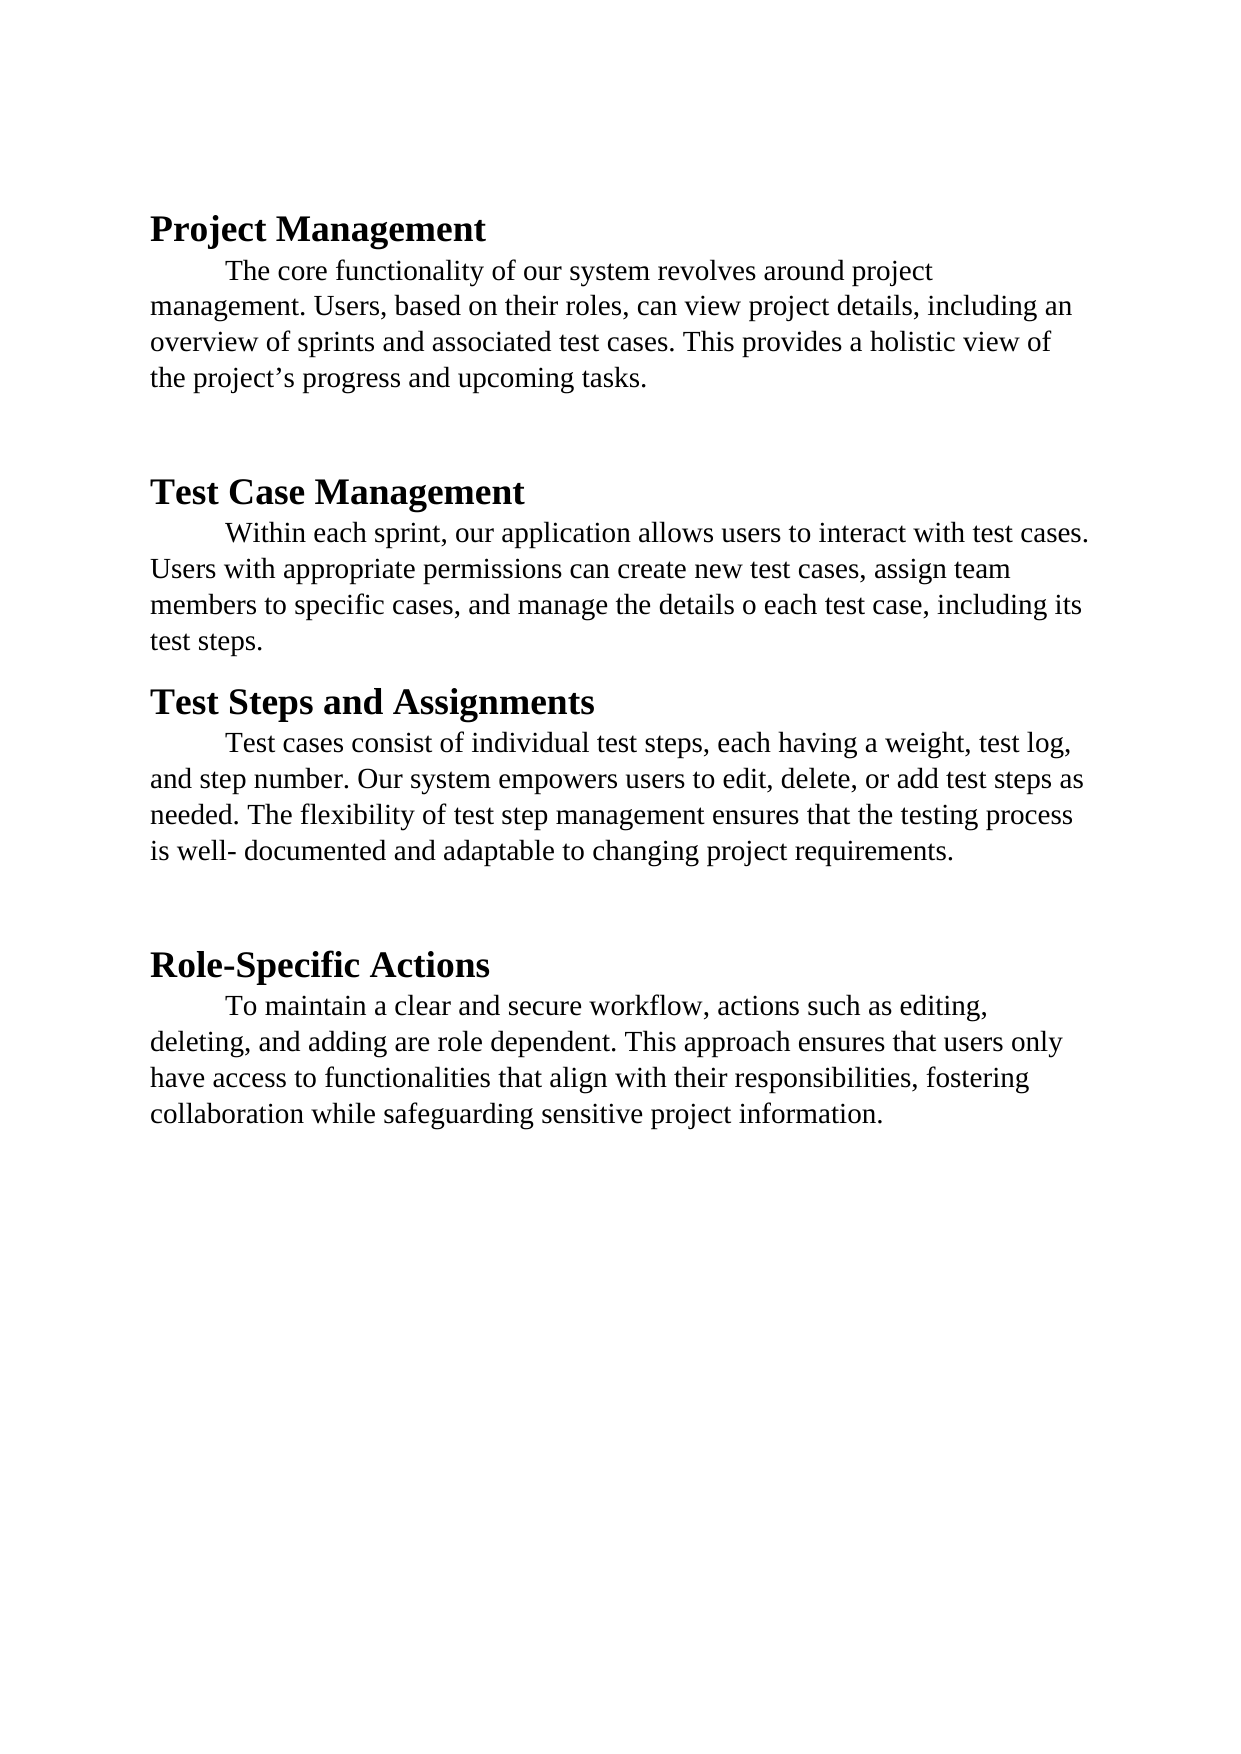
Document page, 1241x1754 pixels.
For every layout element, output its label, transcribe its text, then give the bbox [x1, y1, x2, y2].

subtitle Test Case Management [150, 469, 1090, 512]
text To maintain a clear and secure workflow, actions such as editing, deleting, and adding are role dependent. This approach ensures that users only have access to functionalities that align with their responsibilities, fostering collaboration while safeguarding sensitive project information. [150, 988, 1090, 1129]
text Test cases consist of individual test steps, each having a weight, test log, and step number. Our system empowers users to edit, delete, or add test steps as needed. The flexibility of test step management ensures that the testing process is well- documented and adaptable to changing project requirements. [150, 726, 1090, 867]
subtitle Test Steps and Assignments [150, 679, 1090, 723]
subtitle Role-Specific Actions [150, 942, 1090, 985]
text The core functionality of our system revolves around project management. Users, based on their roles, can view project details, including an overview of sprints and associated test cases. This provides a holistic view of the project’s progress and upcoming tasks. [150, 253, 1090, 394]
text Within each sprint, our application allows users to interact with test cases. Users with appropriate permissions can create new test cases, assign team members to specific cases, and manage the details o each test case, including its test steps. [150, 515, 1090, 656]
subtitle Project Management [150, 207, 1090, 250]
